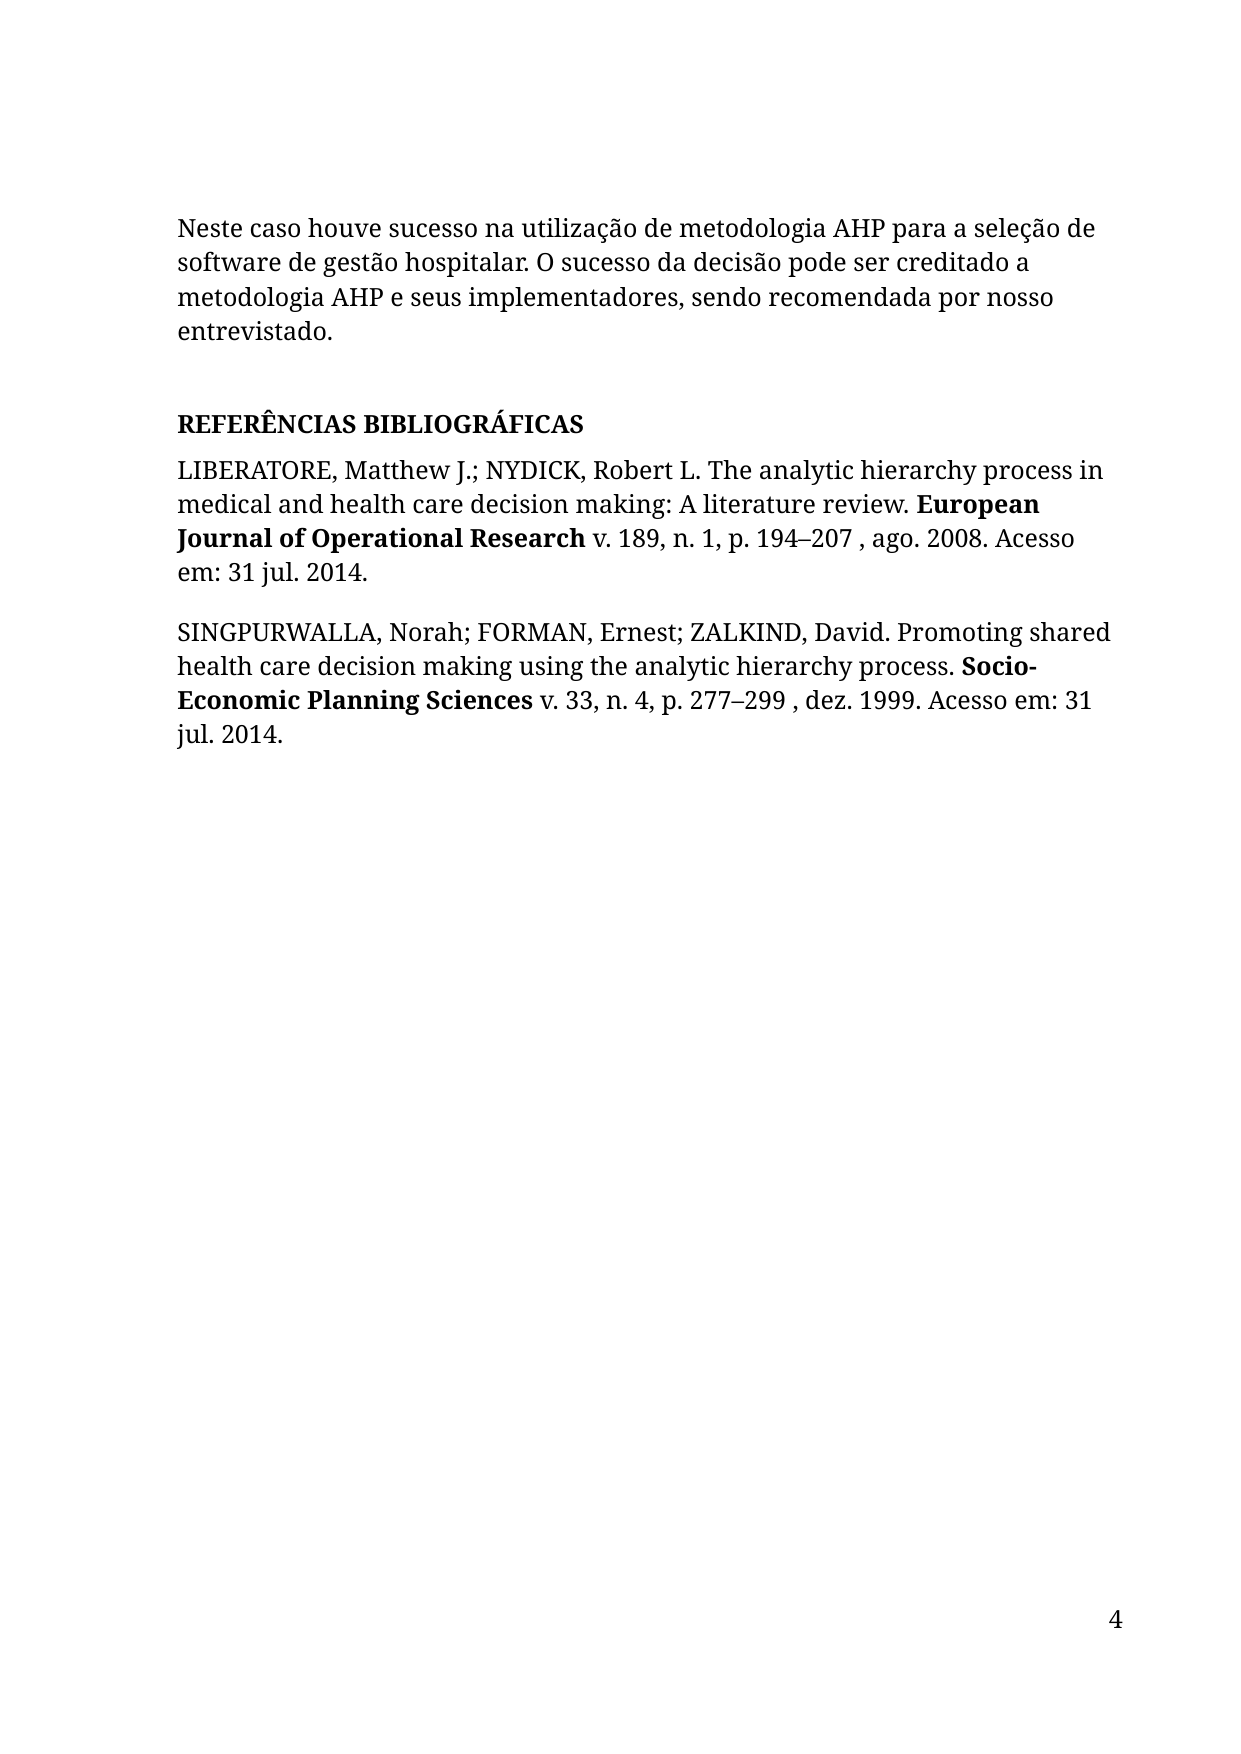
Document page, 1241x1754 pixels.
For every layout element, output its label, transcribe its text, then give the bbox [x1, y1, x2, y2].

text Neste caso houve sucesso na utilização de metodologia AHP para a seleção de software de gestão hospitalar. O sucesso da decisão pode ser creditado a metodologia AHP e seus implementadores, sendo recomendada por nosso entrevistado. [177, 211, 1122, 347]
text LIBERATORE, Matthew J.; NYDICK, Robert L. The analytic hierarchy process in medical and health care decision making: A literature review. European Journal of Operational Research v. 189, n. 1, p. 194–207 , ago. 2008. Acesso em: 31 jul. 2014. [177, 453, 1122, 589]
subtitle Referências Bibliográficas [177, 406, 1122, 440]
text SINGPURWALLA, Norah; FORMAN, Ernest; ZALKIND, David. Promoting shared health care decision making using the analytic hierarchy process. Socio-Economic Planning Sciences v. 33, n. 4, p. 277–299 , dez. 1999. Acesso em: 31 jul. 2014. [177, 614, 1122, 750]
